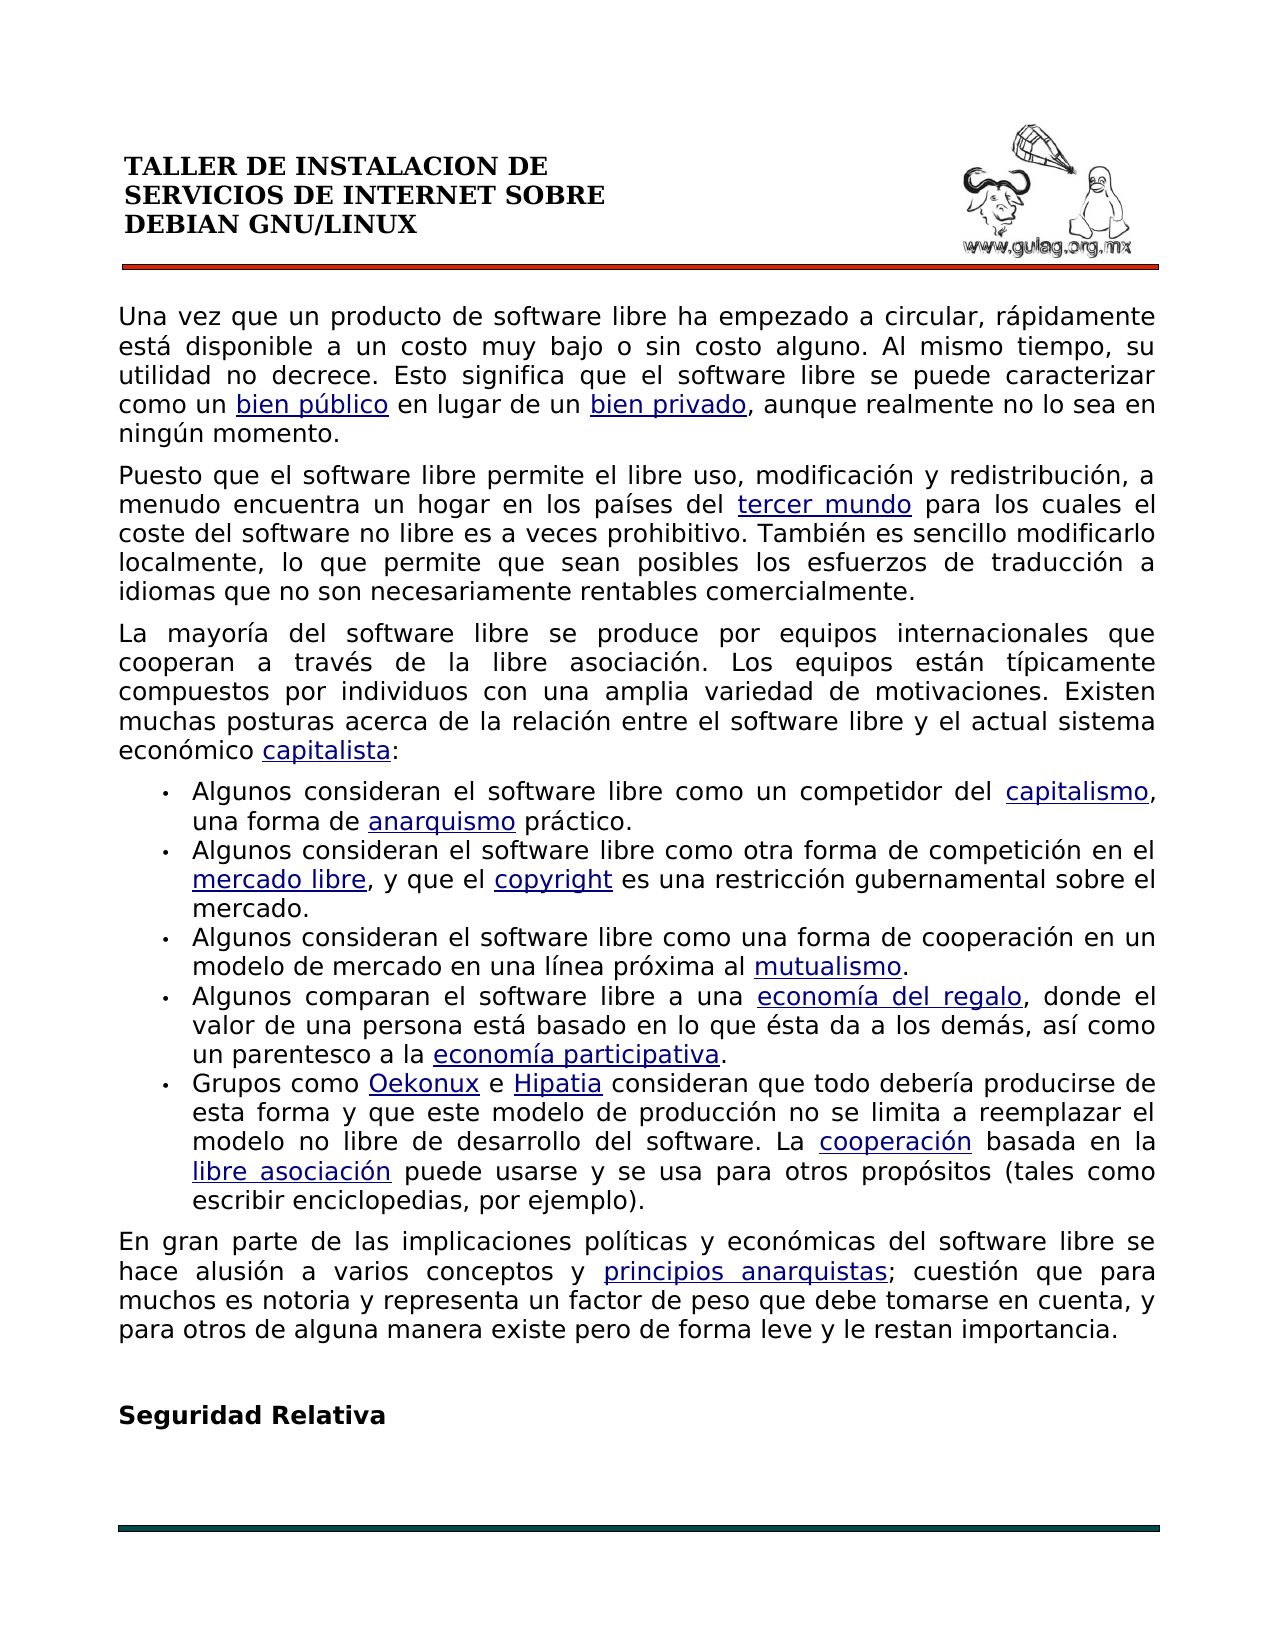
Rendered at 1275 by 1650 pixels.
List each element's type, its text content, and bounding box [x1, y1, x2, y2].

text En gran parte de las implicaciones políticas y económicas del software libre se hace alusión a varios conceptos y principios anarquistas; cuestión que para muchos es notoria y representa un factor de peso que debe tomarse en cuenta, y para otros de alguna manera existe pero de forma leve y le restan importancia. [118, 1228, 1157, 1344]
list Algunos consideran el software libre como un competidor del capitalismo, una forma de anarquismo práctico. [162, 778, 1157, 836]
text Una vez que un producto de software libre ha empezado a circular, rápidamente está disponible a un costo muy bajo o sin costo alguno. Al mismo tiempo, su utilidad no decrece. Esto significa que el software libre se puede caracterizar como un bien público en lugar de un bien privado, aunque realmente no lo sea en ningún momento. [118, 303, 1157, 448]
list Algunos comparan el software libre a una economía del regalo, donde el valor de una persona está basado en lo que ésta da a los demás, así como un parentesco a la economía participativa. [162, 982, 1157, 1069]
subtitle Seguridad Relativa [118, 1401, 1157, 1430]
picture [961, 122, 1132, 260]
text Puesto que el software libre permite el libre uso, modificación y redistribución, a menudo encuentra un hogar en los países del tercer mundo para los cuales el coste del software no libre es a veces prohibitivo. También es sencillo modificarlo localmente, lo que permite que sean posibles los esfuerzos de traducción a idiomas que no son necesariamente rentables comercialmente. [118, 461, 1157, 607]
list Grupos como Oekonux e Hipatia consideran que todo debería producirse de esta forma y que este modelo de producción no se limita a reemplazar el modelo no libre de desarrollo del software. La cooperación basada en la libre asociación puede usarse y se usa para otros propósitos (tales como escribir enciclopedias, por ejemplo). [162, 1069, 1157, 1215]
list Algunos consideran el software libre como otra forma de competición en el mercado libre, y que el copyright es una restricción gubernamental sobre el mercado. [162, 836, 1157, 923]
list Algunos consideran el software libre como una forma de cooperación en un modelo de mercado en una línea próxima al mutualismo. [162, 923, 1157, 982]
text La mayoría del software libre se produce por equipos internacionales que cooperan a través de la libre asociación. Los equipos están típicamente compuestos por individuos con una amplia variedad de motivaciones. Existen muchas posturas acerca de la relación entre el software libre y el actual sistema económico capitalista: [118, 619, 1157, 765]
